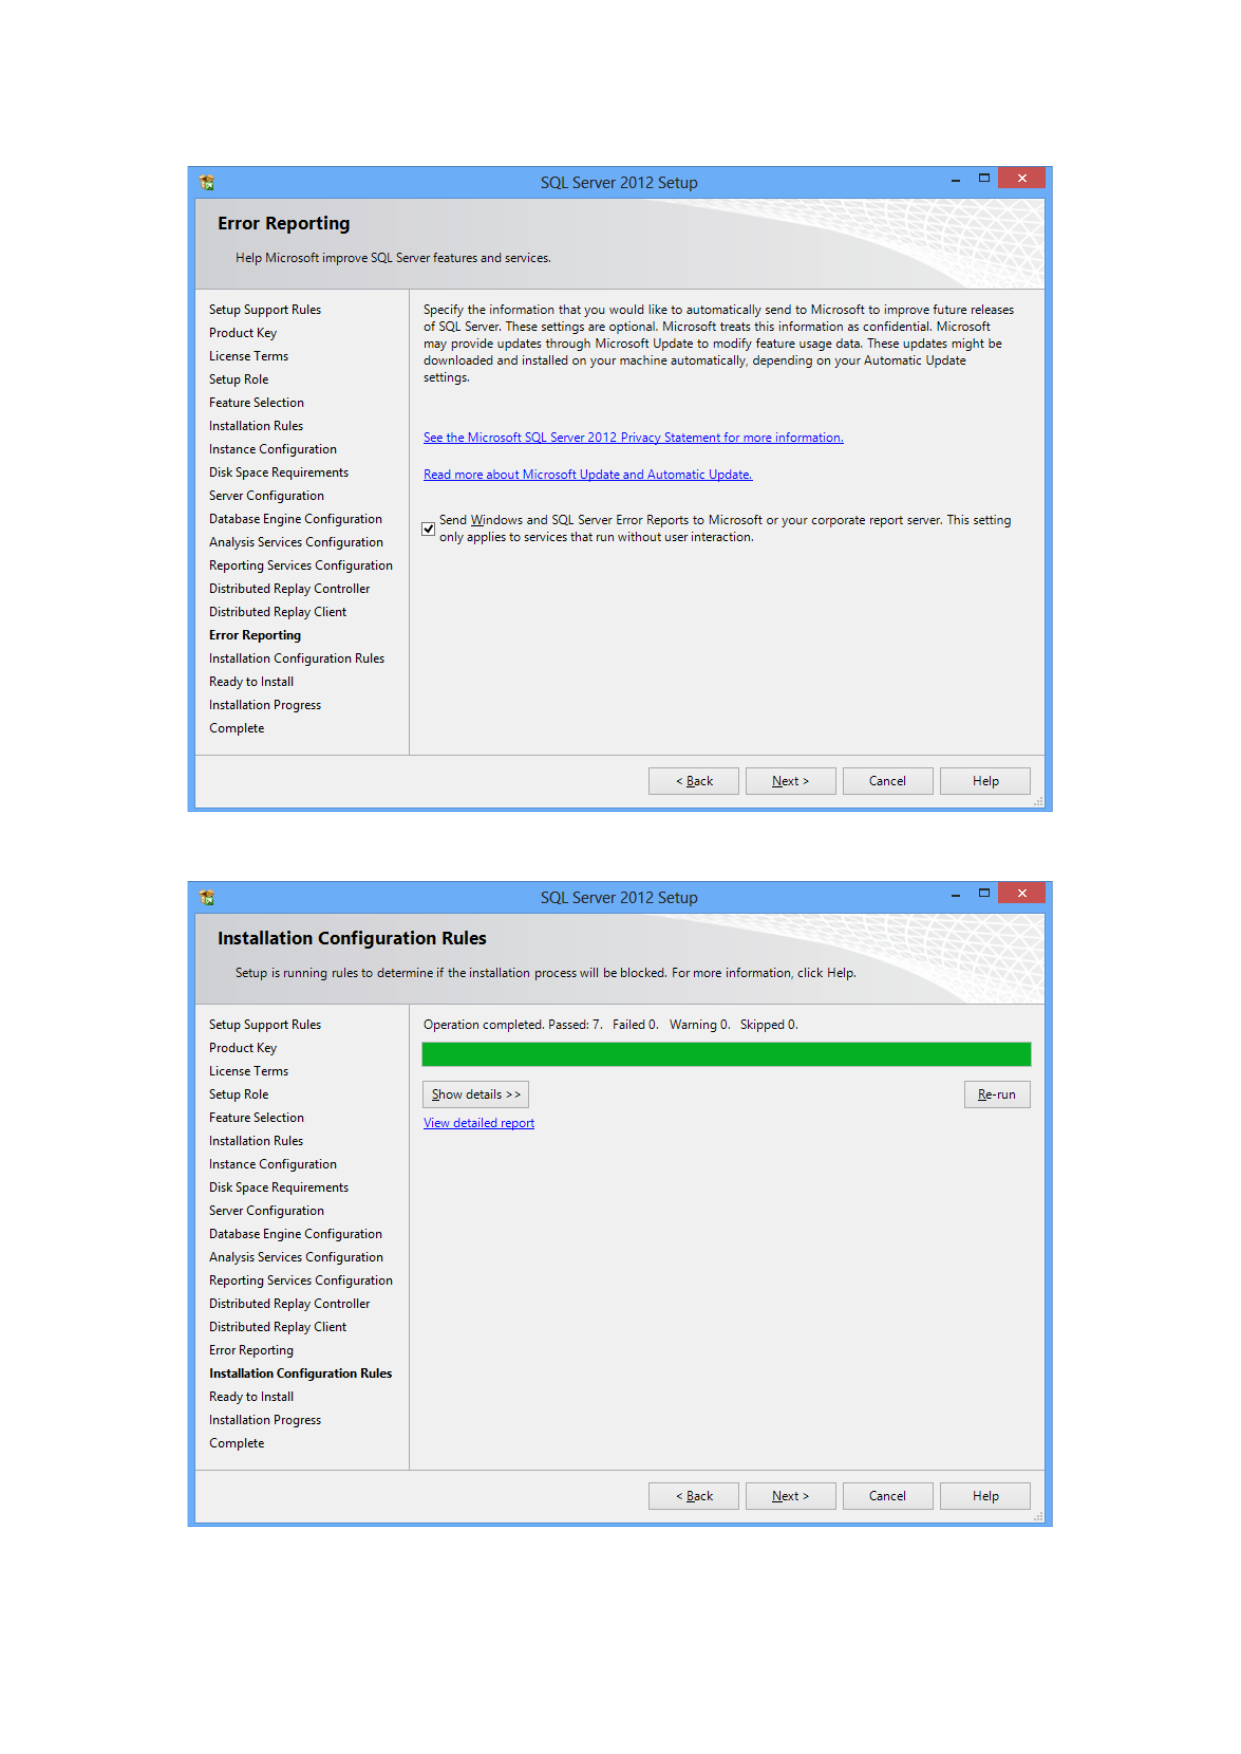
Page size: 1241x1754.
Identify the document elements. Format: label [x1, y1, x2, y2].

picture [187, 166, 1053, 812]
picture [187, 881, 1053, 1527]
